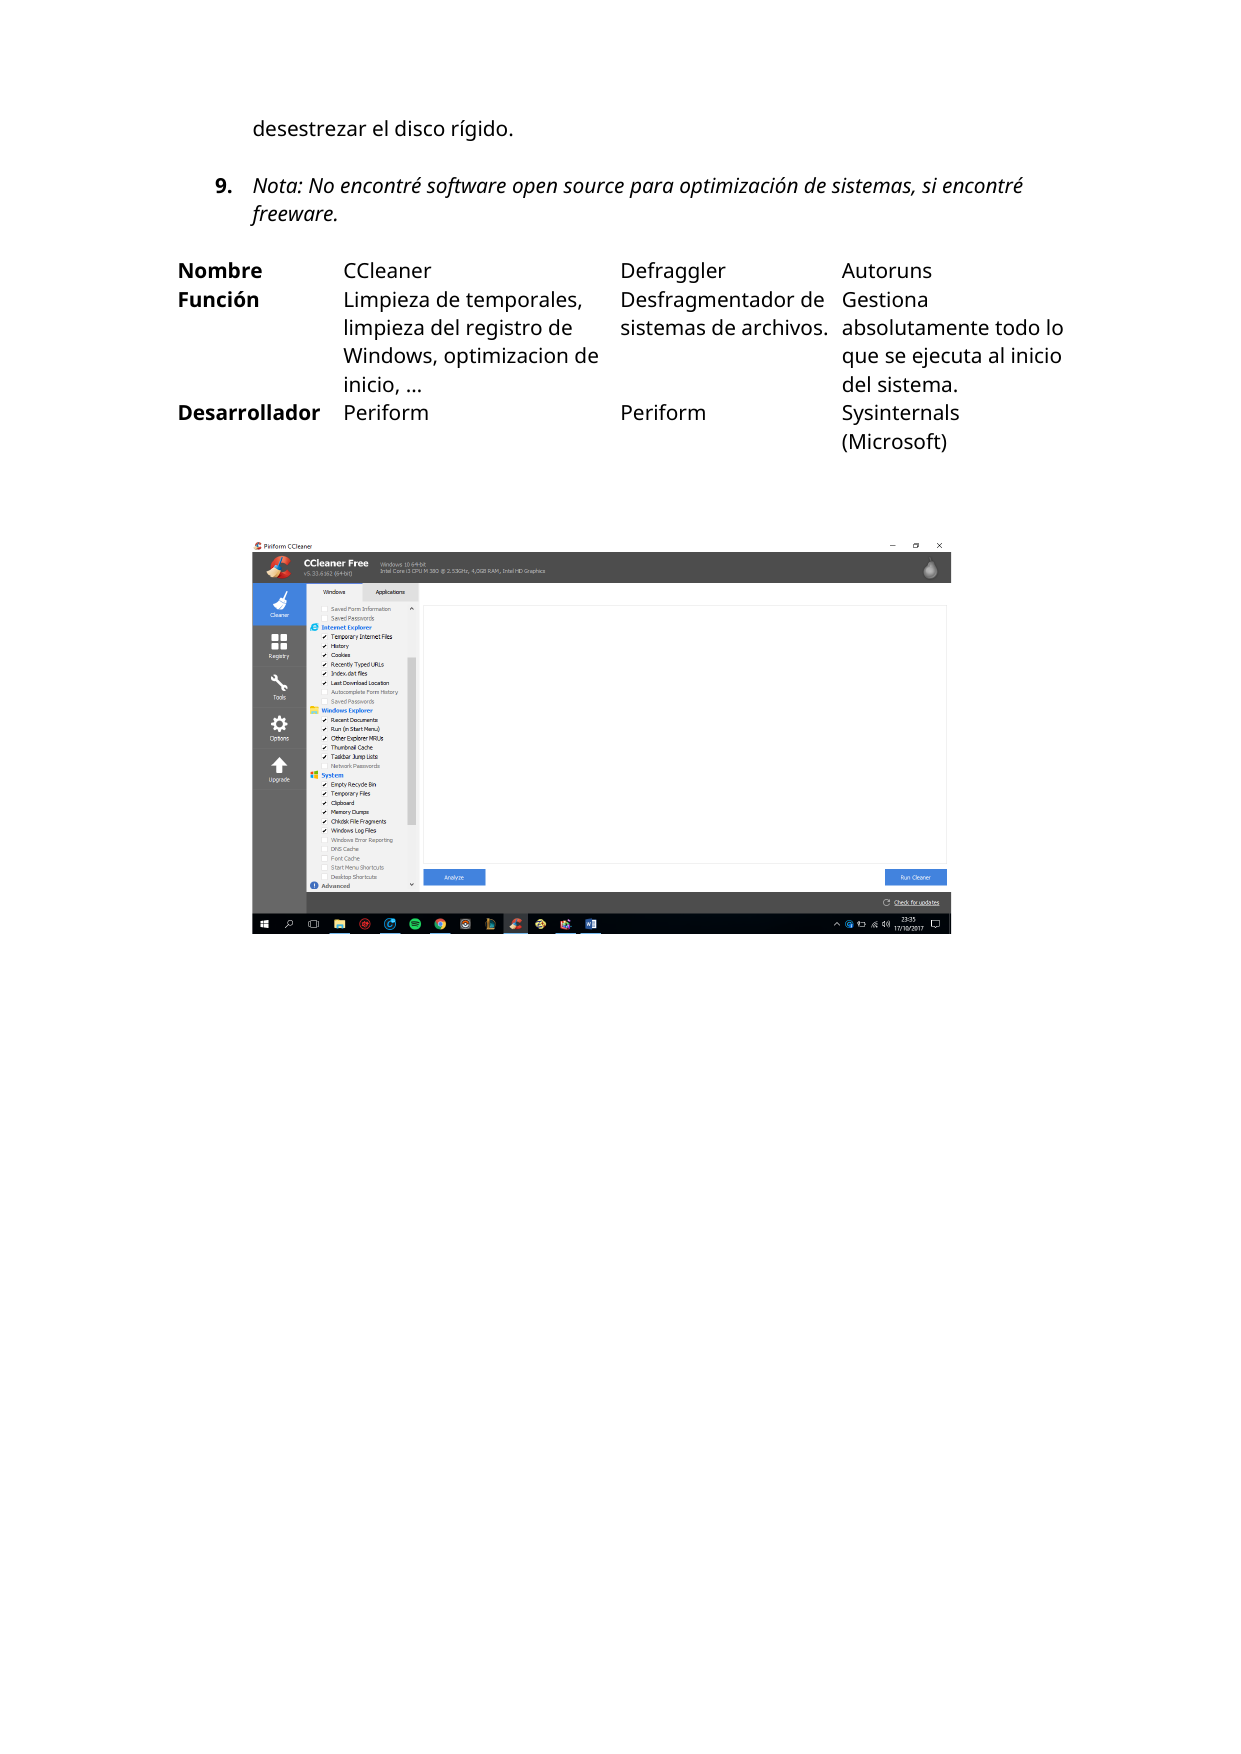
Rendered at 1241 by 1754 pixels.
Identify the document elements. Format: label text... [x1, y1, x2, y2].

table_header Nombre [177, 256, 343, 285]
table_header Autoruns [842, 256, 1069, 285]
picture [252, 540, 952, 934]
table_cell Gestiona absolutamente todo lo que se ejecuta al inicio del sistema. [842, 285, 1069, 398]
table_header Defraggler [620, 256, 842, 285]
list desestrezar el disco rígido. [215, 114, 1063, 171]
table_cell Desfragmentador de sistemas de archivos. [620, 285, 842, 398]
table_cell Sysinternals (Microsoft) [842, 399, 1069, 455]
table_header CCleaner [343, 256, 620, 285]
table_cell Limpieza de temporales, limpieza del registro de Windows, optimizacion de inicio, … [343, 285, 620, 398]
table_cell Periform [620, 399, 842, 455]
table_cell Función [177, 285, 343, 398]
list Nota: No encontré software open source para optimización de sistemas, si encontré freeware. [215, 171, 1063, 256]
table_cell Desarrollador [177, 399, 343, 455]
table_cell Periform [343, 399, 620, 455]
